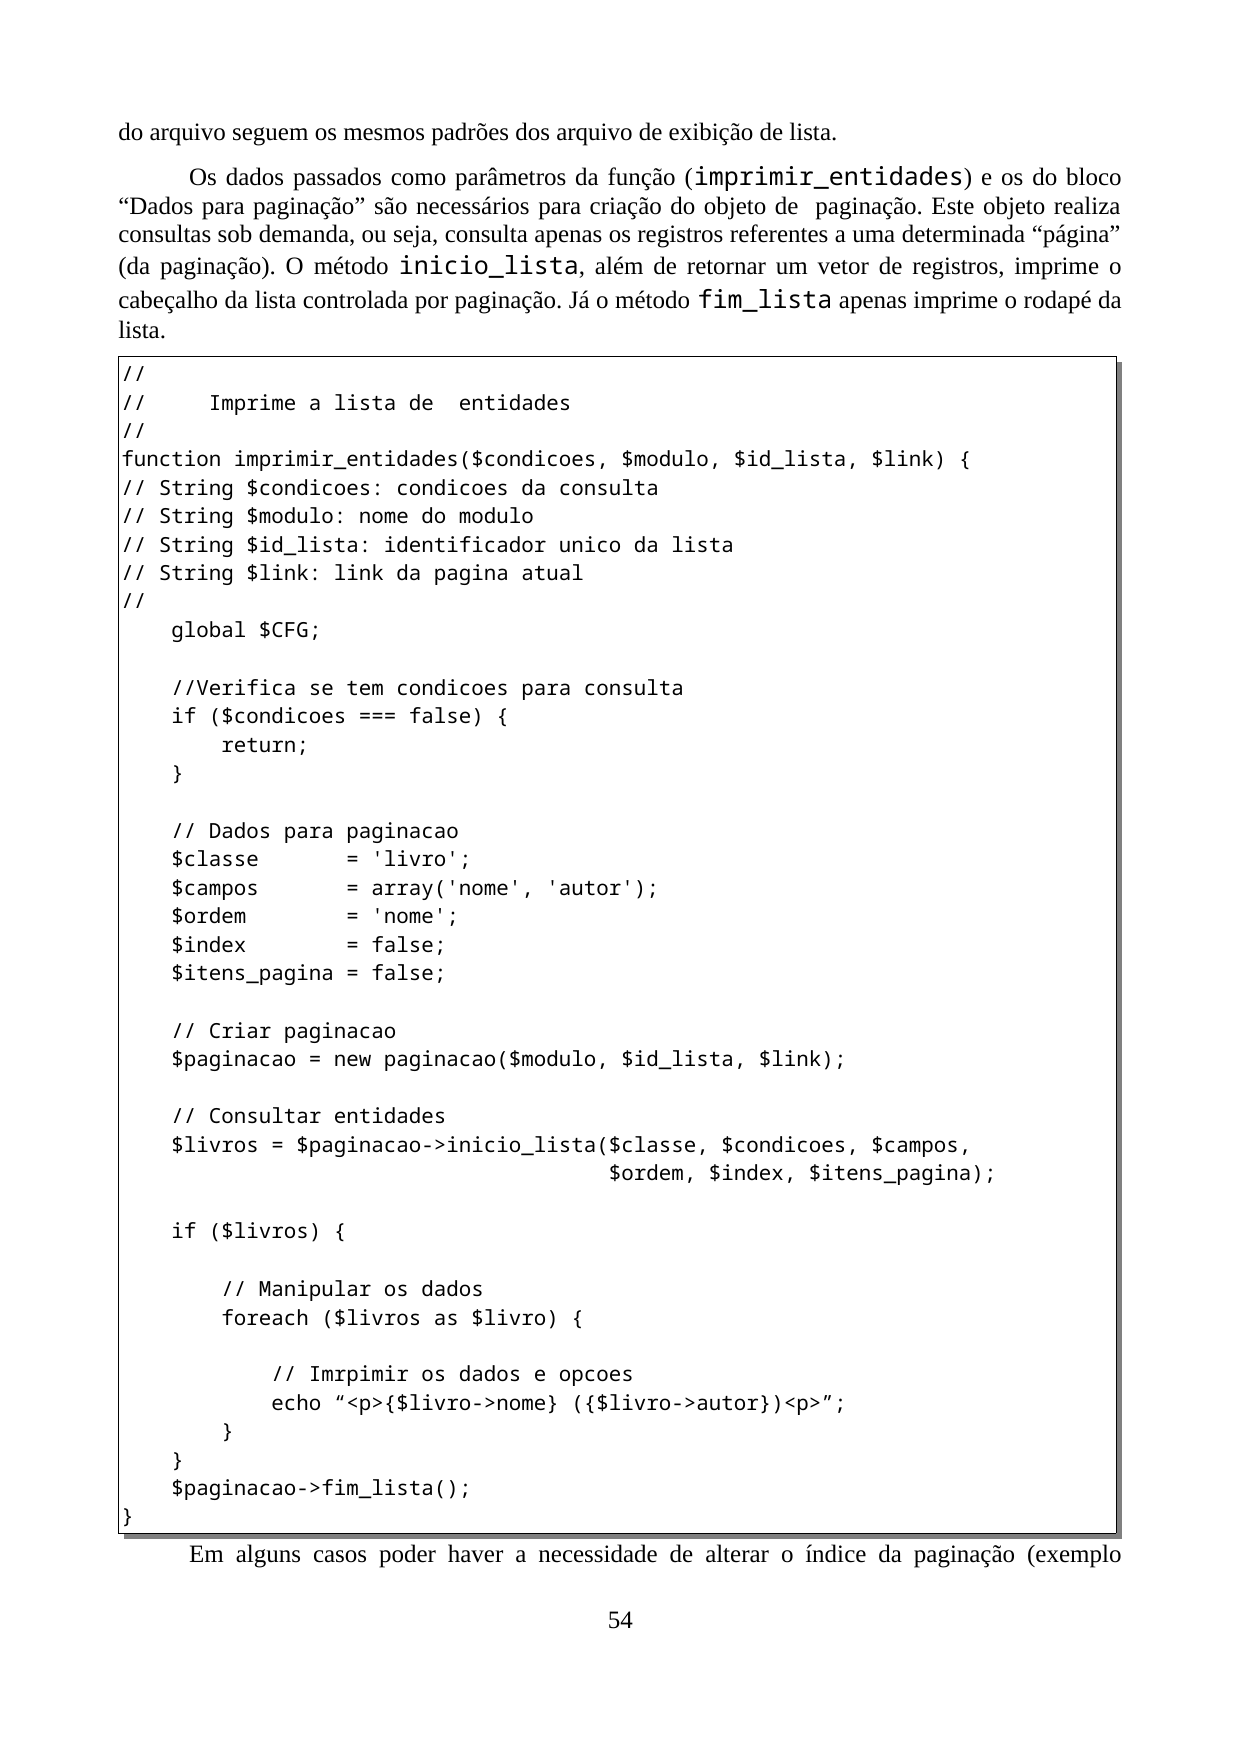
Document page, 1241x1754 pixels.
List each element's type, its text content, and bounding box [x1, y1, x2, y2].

text // Manipular os dados foreach ($livros as $livro) { // Imrpimir os dados e opcoes echo “<p>{$livro->nome} ({$livro->autor})<p>”; } } $paginacao->fim_lista(); } [119, 1271, 1116, 1533]
text // // Imprime a lista de entidades // function imprimir_entidades($condicoes, $modulo, $id_lista, $link) { // String $condicoes: condicoes da consulta // String $modulo: nome do modulo // String $id_lista: identificador unico da lista // String $link: link da pagina atual // global $CFG; [119, 357, 1116, 643]
text if ($livros) { [119, 1214, 1116, 1271]
text //Verifica se tem condicoes para consulta if ($condicoes === false) { return; } [119, 670, 1116, 813]
text Em alguns casos poder haver a necessidade de alterar o índice da paginação (exemplo [118, 1540, 1122, 1567]
text // Consultar entidades $livros = $paginacao->inicio_lista($classe, $condicoes, $campos, $ordem, $index, $itens_pagina); [119, 1099, 1116, 1187]
text do arquivo seguem os mesmos padrões dos arquivo de exibição de lista. [118, 118, 1122, 146]
text // Dados para paginacao $classe = 'livro'; $campos = array('nome', 'autor'); $ordem = 'nome'; $index = false; $itens_pagina = false; [119, 813, 1116, 1013]
text Os dados passados como parâmetros da função (imprimir_entidades) e os do bloco “Dados para paginação” são necessários para criação do objeto de paginação. Este objeto realiza consultas sob demanda, ou seja, consulta apenas os registros referentes a uma determinada “página” (da paginação). O método inicio_lista, além de retornar um vetor de registros, imprime o cabeçalho da lista controlada por paginação. Já o método fim_lista apenas imprime o rodapé da lista. [118, 158, 1122, 344]
text // Criar paginacao $paginacao = new paginacao($modulo, $id_lista, $link); [119, 1013, 1116, 1099]
